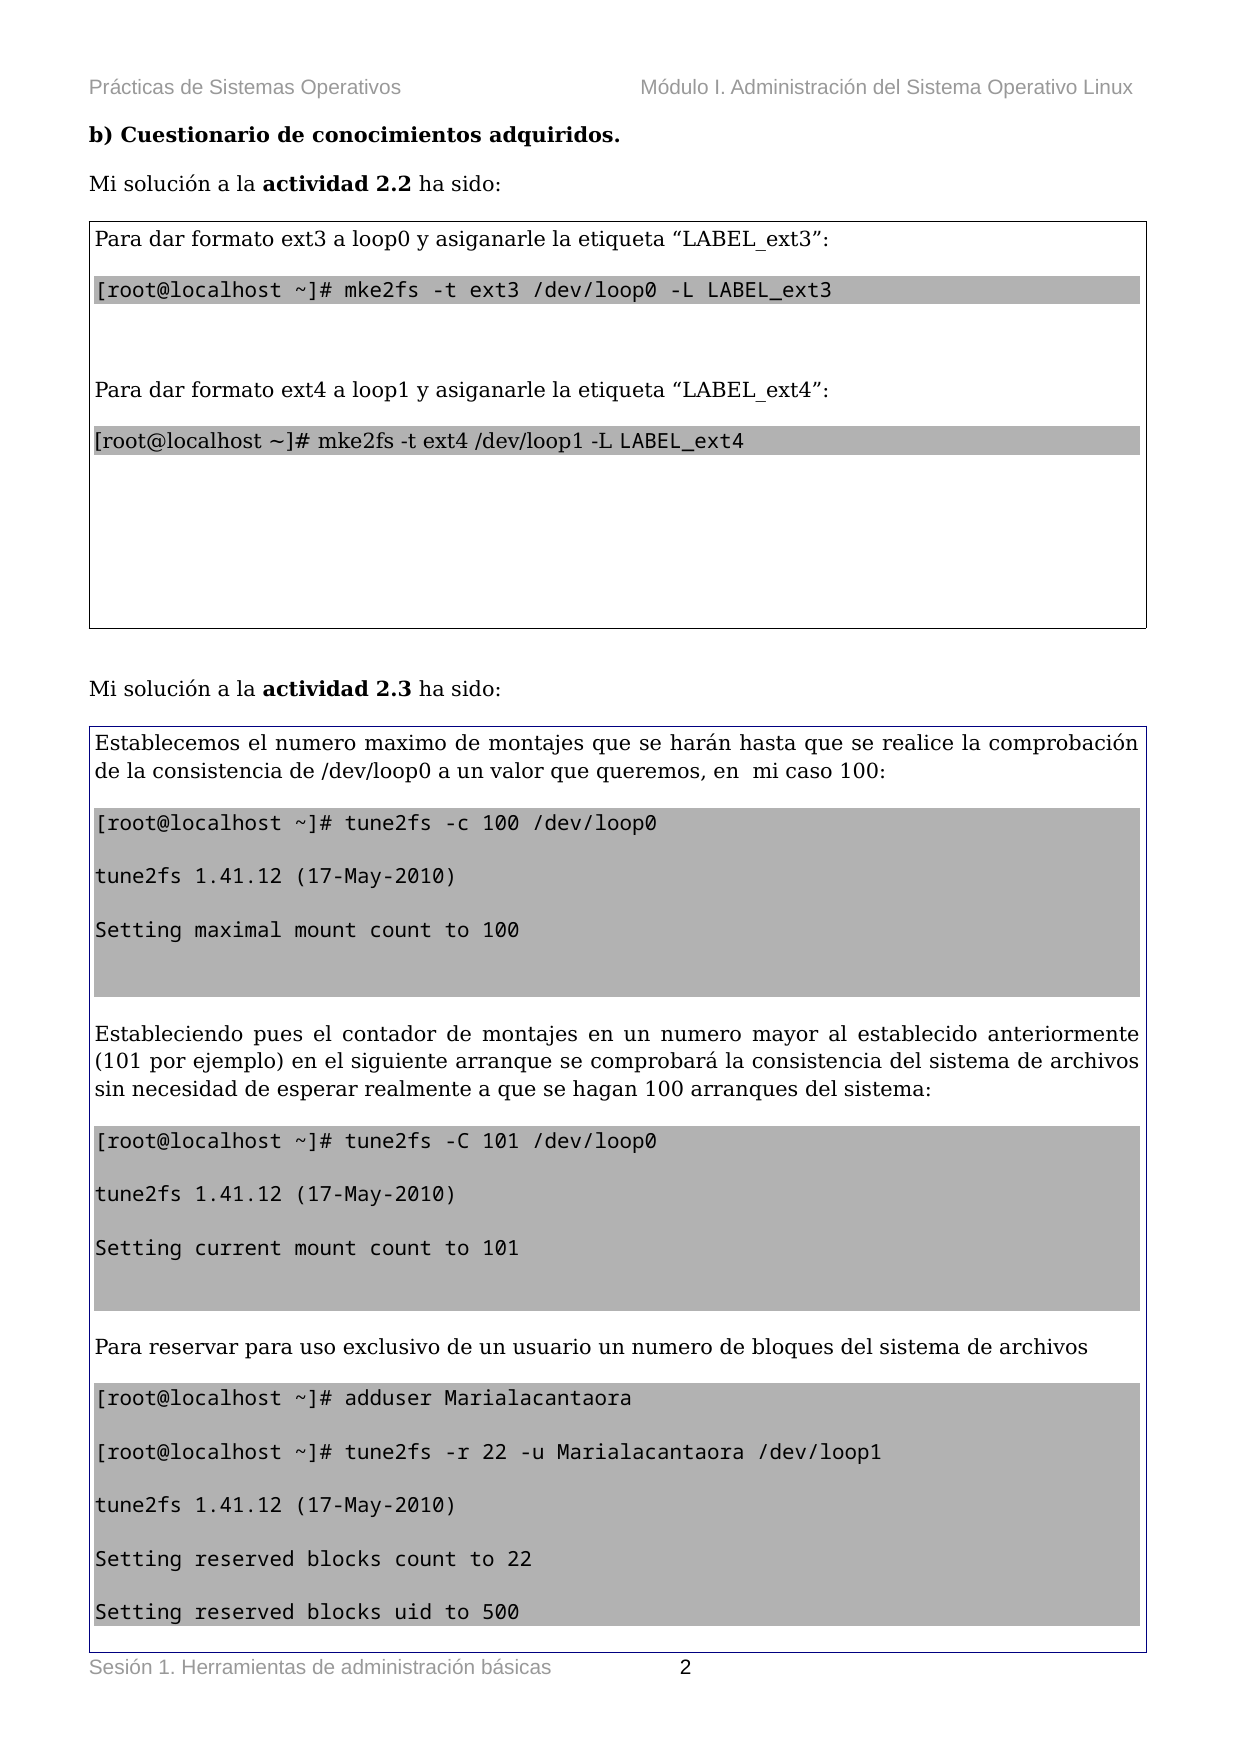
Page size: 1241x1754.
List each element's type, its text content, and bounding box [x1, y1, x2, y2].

text Mi solución a la actividad 2.2 ha sido: [89, 172, 1146, 197]
text Mi solución a la actividad 2.3 ha sido: [89, 677, 1146, 701]
table_header Para dar formato ext3 a loop0 y asiganarle la etiqueta “LABEL_ext3”: [root@localhost ~]# mke2fs -t ext3 /dev/loop0 -L LABEL_ext3 Para dar formato ext4 a loop1 y asiganarle la etiqueta “LABEL_ext4”: [root@localhost ~]# mke2fs -t ext4 /dev/loop1 -L LABEL_ext4 [90, 222, 1146, 628]
text b) Cuestionario de conocimientos adquiridos. [89, 123, 1146, 148]
table_header Establecemos el numero maximo de montajes que se harán hasta que se realice la comprobación de la consistencia de /dev/loop0 a un valor que queremos, en mi caso 100: [root@localhost ~]# tune2fs -c 100 /dev/loop0 tune2fs 1.41.12 (17-May-2010) Setting maximal mount count to 100 Estableciendo pues el contador de montajes en un numero mayor al establecido anteriormente (101 por ejemplo) en el siguiente arranque se comprobará la consistencia del sistema de archivos sin necesidad de esperar realmente a que se hagan 100 arranques del sistema: [root@localhost ~]# tune2fs -C 101 /dev/loop0 tune2fs 1.41.12 (17-May-2010) Setting current mount count to 101 Para reservar para uso exclusivo de un usuario un numero de bloques del sistema de archivos [root@localhost ~]# adduser Marialacantaora [root@localhost ~]# tune2fs -r 22 -u Marialacantaora /dev/loop1 tune2fs 1.41.12 (17-May-2010) Setting reserved blocks count to 22 Setting reserved blocks uid to 500 [90, 727, 1146, 1652]
